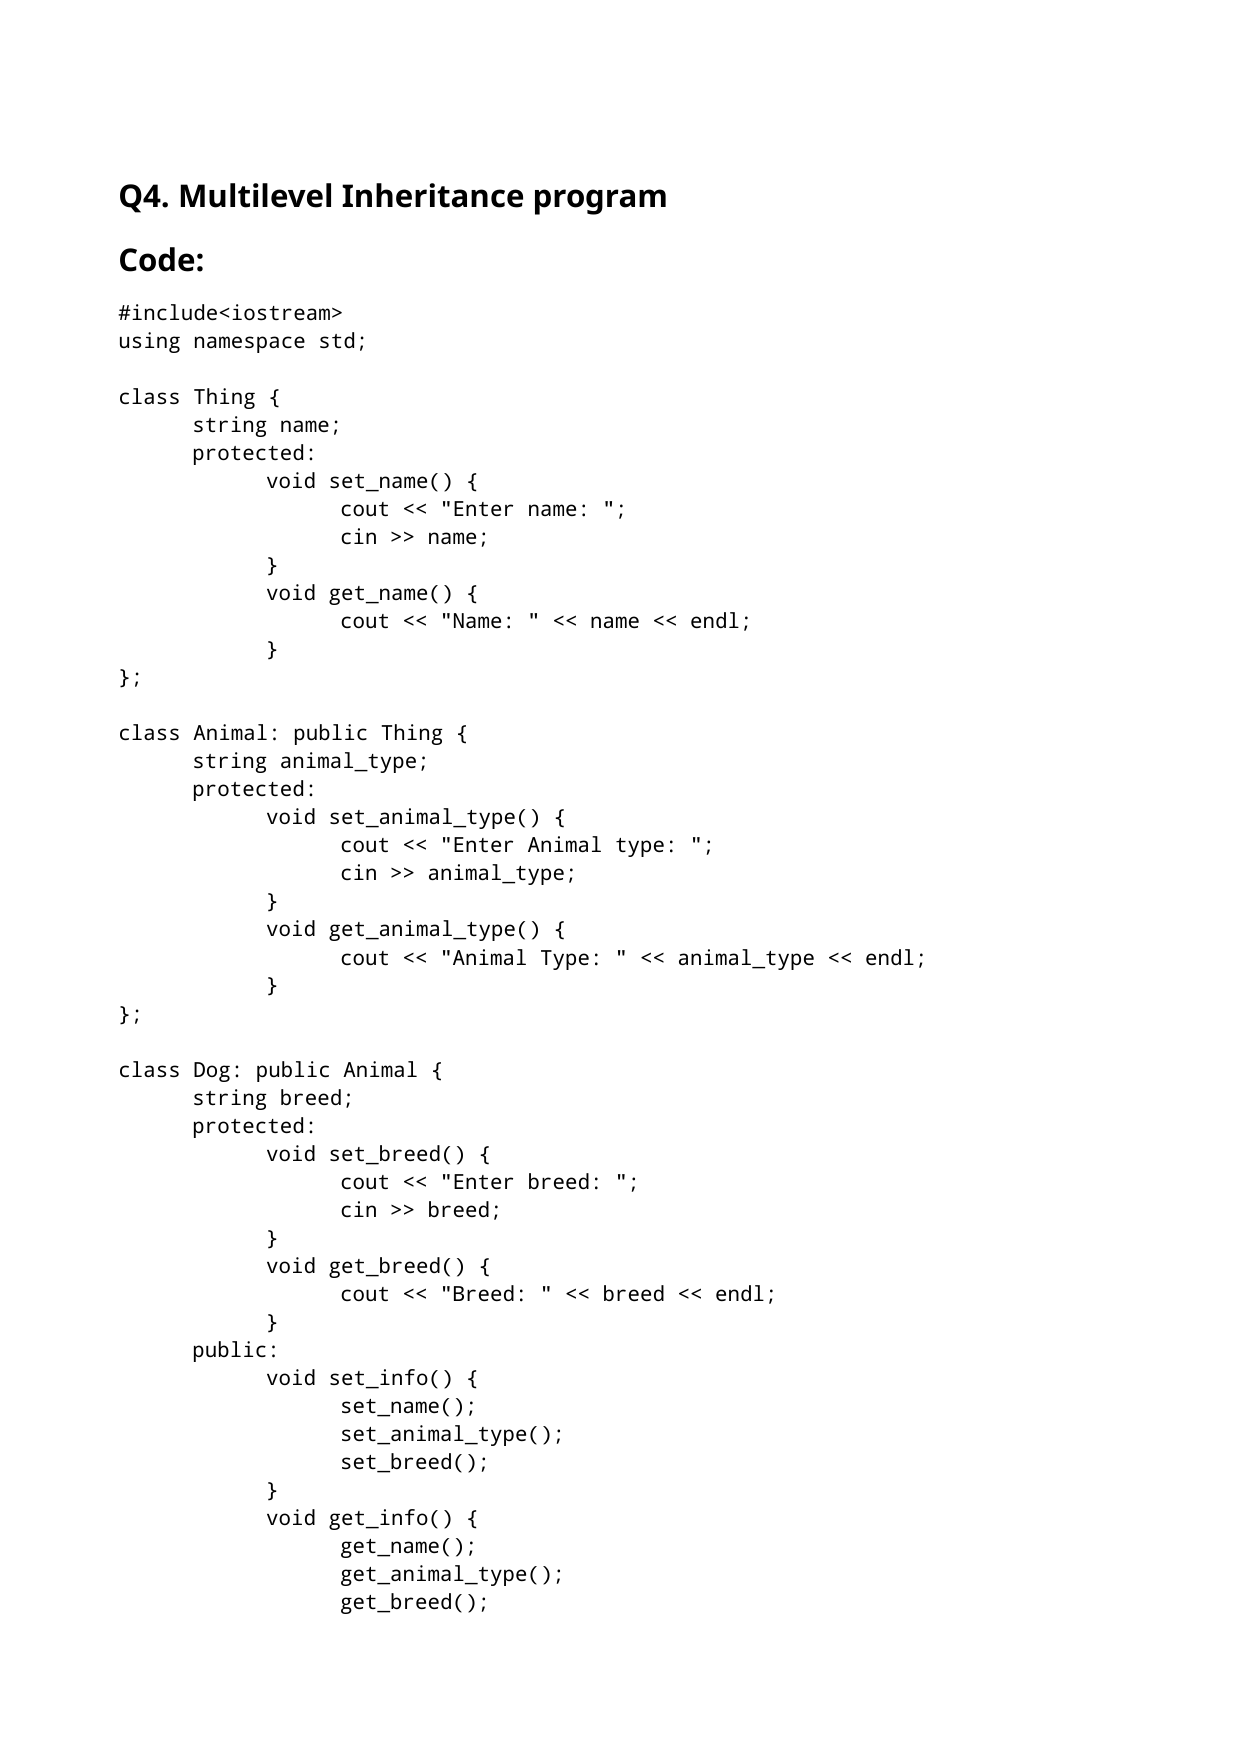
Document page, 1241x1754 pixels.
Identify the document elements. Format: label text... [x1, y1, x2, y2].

text string name; [118, 413, 1122, 437]
text } [118, 889, 1122, 914]
text string breed; [118, 1086, 1122, 1110]
text } [118, 1310, 1122, 1334]
text cout << "Enter Animal type: "; [118, 833, 1122, 858]
text using namespace std; [118, 329, 1122, 353]
text cout << "Animal Type: " << animal_type << endl; [118, 946, 1122, 970]
text cout << "Name: " << name << endl; [118, 609, 1122, 634]
text set_name(); [118, 1394, 1122, 1418]
text } [118, 1478, 1122, 1502]
text cout << "Breed: " << breed << endl; [118, 1282, 1122, 1306]
text cin >> name; [118, 525, 1122, 549]
text void set_breed() { [118, 1142, 1122, 1166]
text class Dog: public Animal { [118, 1058, 1122, 1082]
text protected: [118, 441, 1122, 466]
text get_name(); [118, 1534, 1122, 1558]
text void get_breed() { [118, 1254, 1122, 1278]
text void get_name() { [118, 581, 1122, 606]
text } [118, 553, 1122, 578]
text string animal_type; [118, 749, 1122, 774]
text }; [118, 1002, 1122, 1026]
text class Thing { [118, 385, 1122, 409]
text void set_animal_type() { [118, 805, 1122, 830]
text set_animal_type(); [118, 1422, 1122, 1446]
text Q4. Multilevel Inheritance program [118, 174, 1122, 217]
text } [118, 1226, 1122, 1250]
text public: [118, 1338, 1122, 1362]
text cin >> animal_type; [118, 861, 1122, 886]
text cout << "Enter name: "; [118, 497, 1122, 522]
text } [118, 637, 1122, 662]
text protected: [118, 777, 1122, 802]
text void get_animal_type() { [118, 917, 1122, 942]
text get_animal_type(); [118, 1562, 1122, 1586]
text void get_info() { [118, 1506, 1122, 1530]
text cout << "Enter breed: "; [118, 1170, 1122, 1194]
text void set_name() { [118, 469, 1122, 493]
text protected: [118, 1114, 1122, 1138]
text } [118, 973, 1122, 998]
text cin >> breed; [118, 1198, 1122, 1222]
text class Animal: public Thing { [118, 721, 1122, 746]
text Code: [118, 237, 1122, 280]
text set_breed(); [118, 1450, 1122, 1474]
text void set_info() { [118, 1366, 1122, 1390]
text get_breed(); [118, 1590, 1122, 1614]
text }; [118, 665, 1122, 690]
text #include<iostream> [118, 301, 1122, 325]
